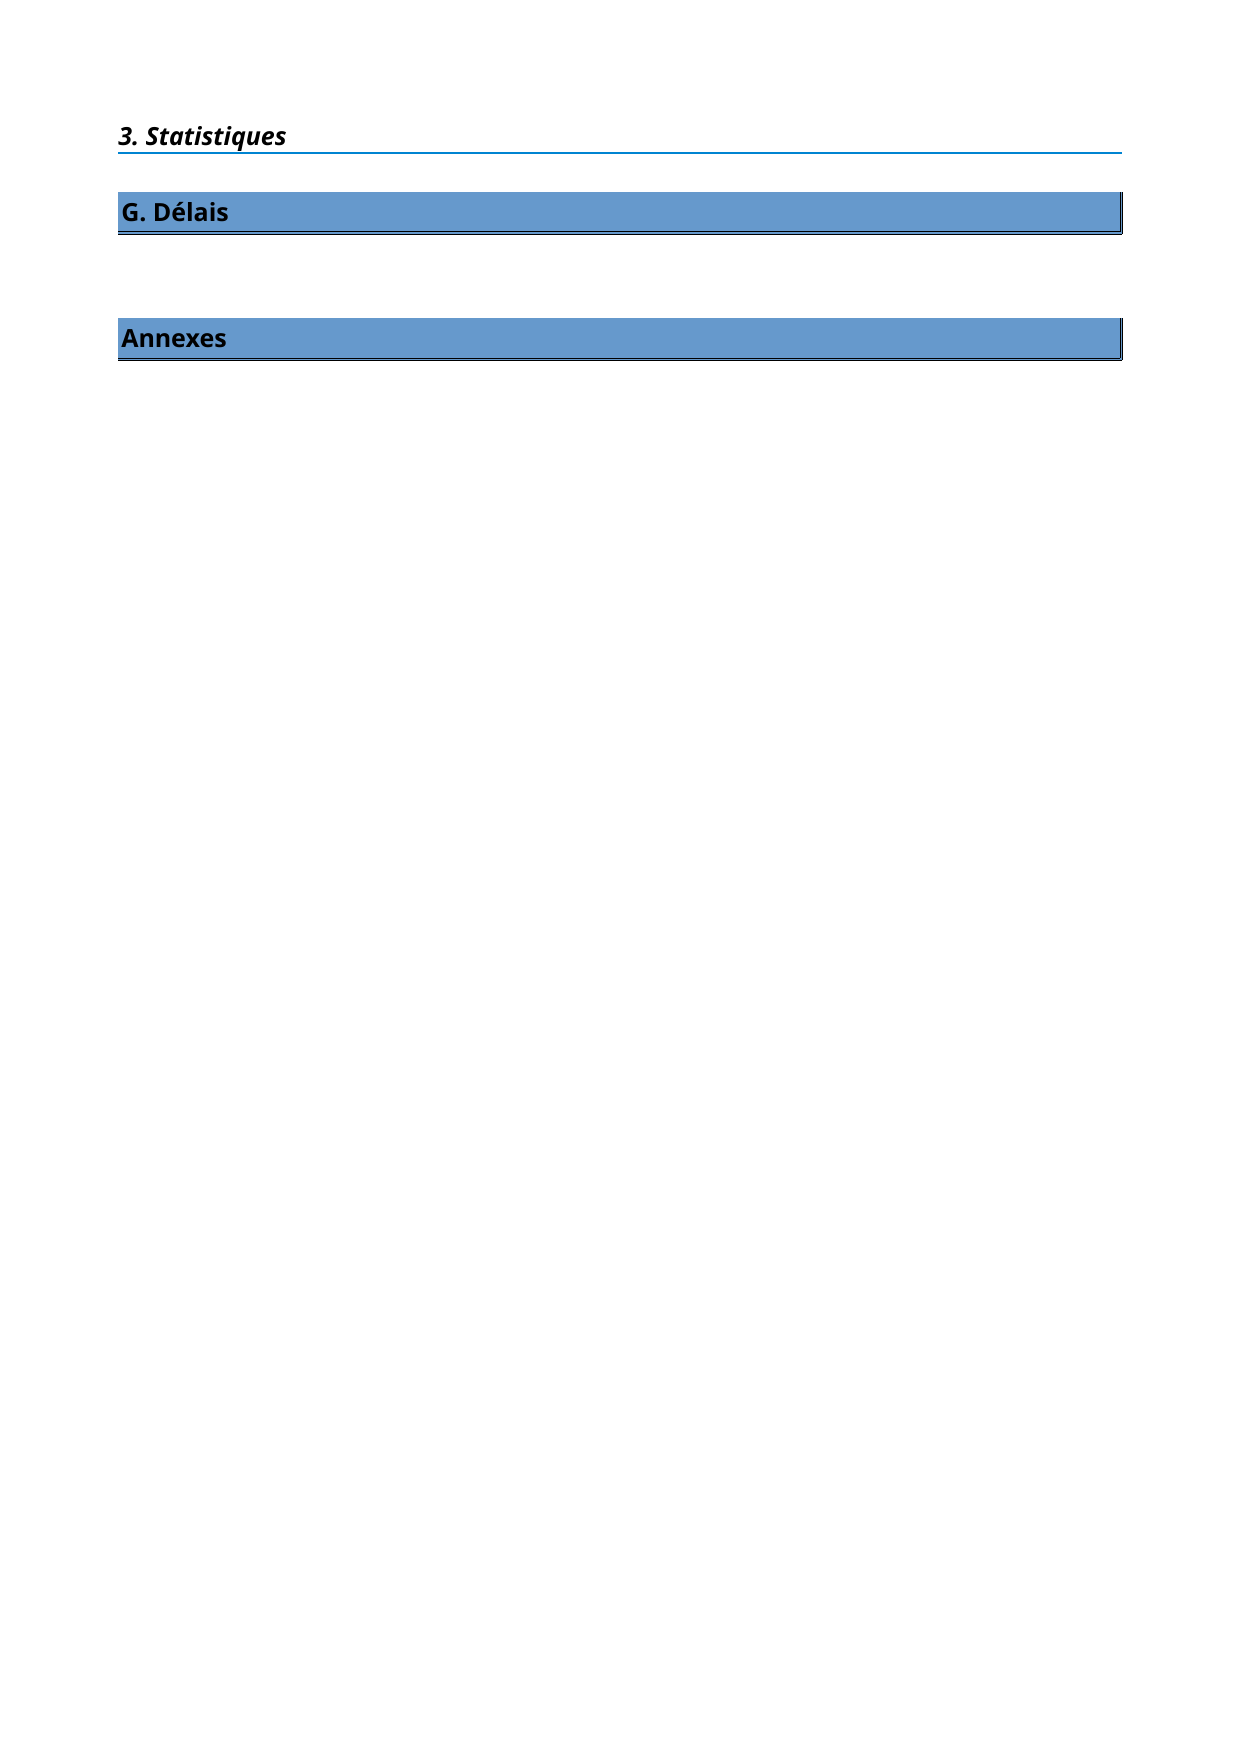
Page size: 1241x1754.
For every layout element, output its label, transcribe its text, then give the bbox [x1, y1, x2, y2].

subtitle Annexes [118, 318, 1122, 360]
subtitle 3. Statistiques [118, 118, 1122, 152]
subtitle G. Délais [118, 192, 1120, 231]
